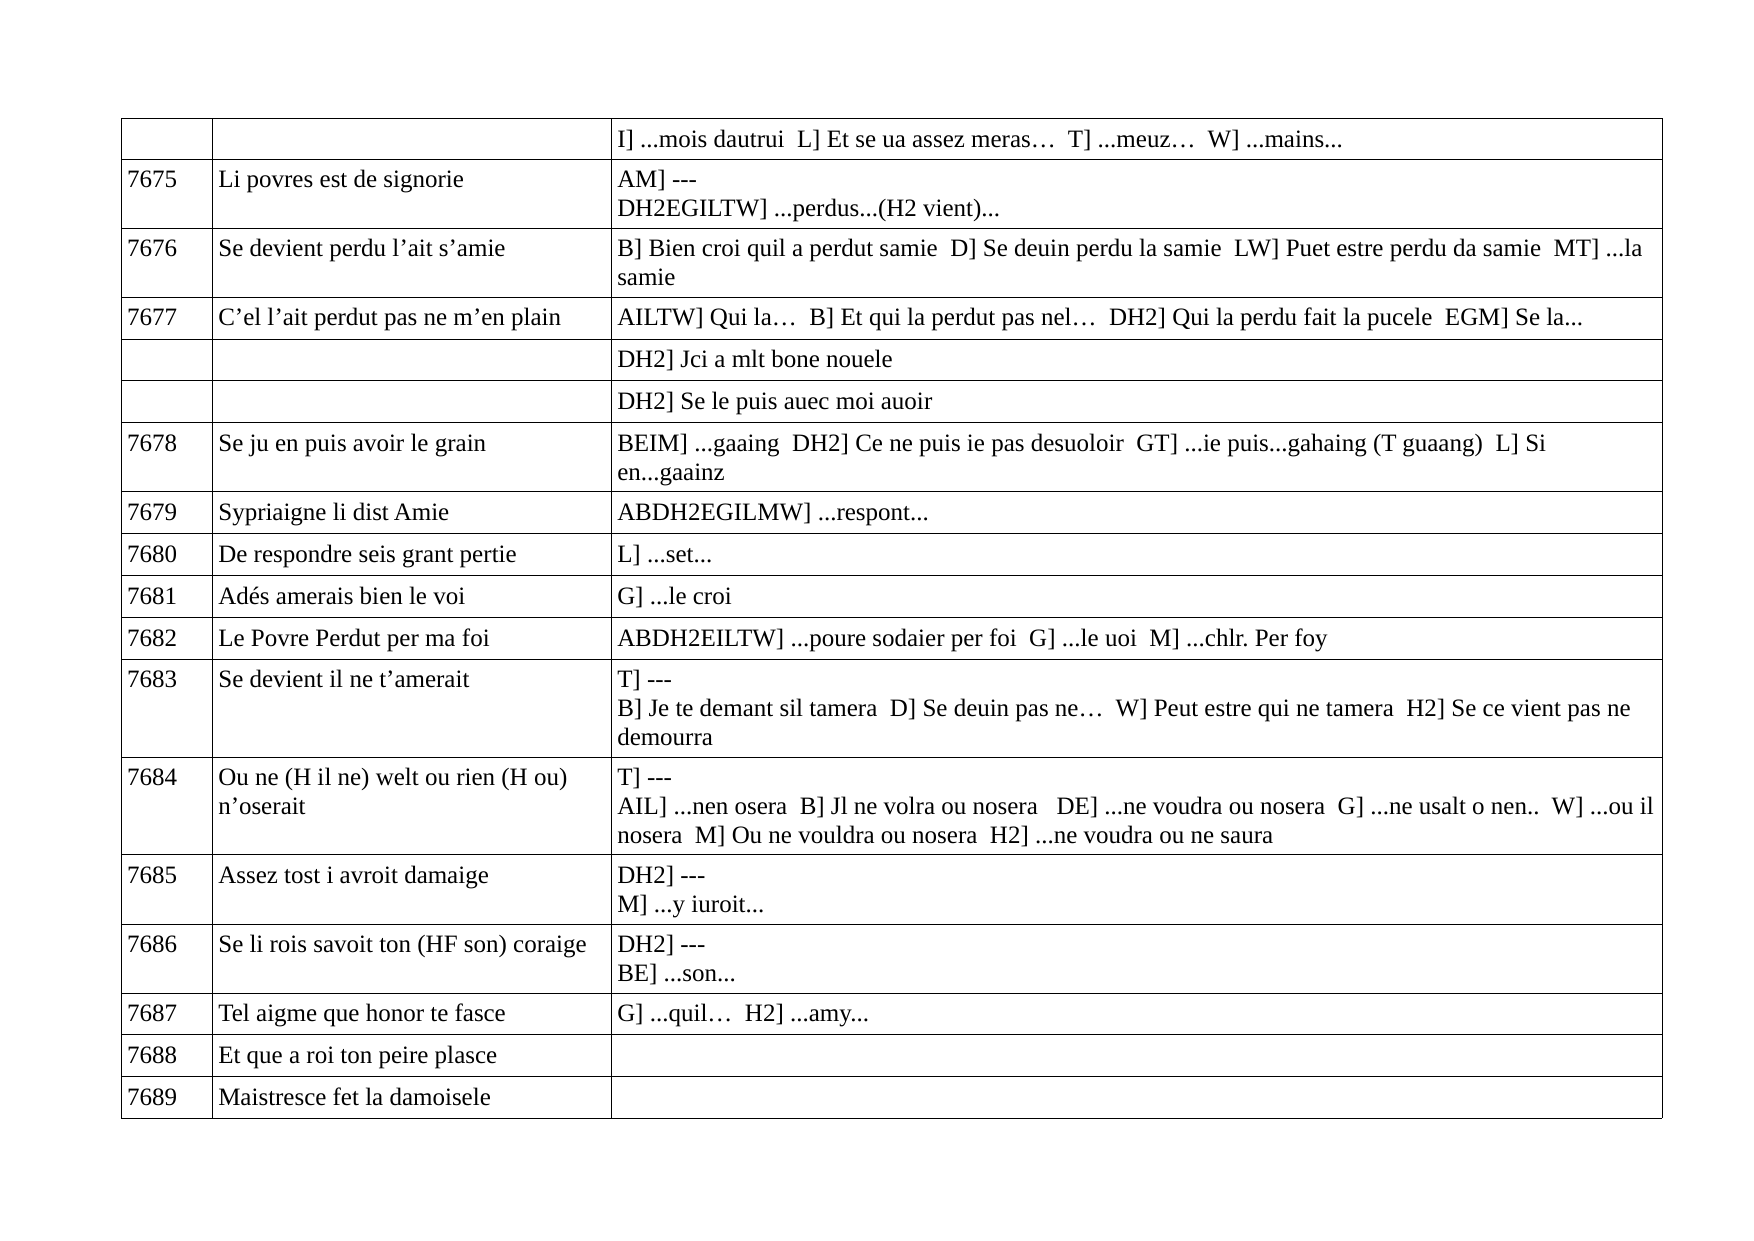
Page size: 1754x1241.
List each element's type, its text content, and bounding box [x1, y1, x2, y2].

table_cell [122, 340, 212, 380]
table_cell Se li rois savoit ton (HF son) coraige [213, 925, 611, 992]
table_cell C’el l’ait perdut pas ne m’en plain [213, 298, 611, 338]
table_cell DH2] --- M] ...y iuroit... [612, 855, 1662, 923]
table_cell Se devient perdu l’ait s’amie [213, 229, 611, 297]
table_cell [612, 1035, 1662, 1076]
table_cell [122, 381, 212, 422]
table_cell G] ...le croi [612, 576, 1662, 617]
table_cell De respondre seis grant pertie [213, 534, 611, 575]
table_cell 7678 [122, 423, 212, 491]
table_cell Adés amerais bien le voi [213, 576, 611, 617]
table_cell Li povres est de signorie [213, 160, 611, 227]
table_cell 7684 [122, 758, 212, 854]
table_cell [213, 340, 611, 380]
table_cell DH2] Jci a mlt bone nouele [612, 340, 1662, 380]
table_cell Le Povre Perdut per ma foi [213, 618, 611, 659]
table_cell [612, 1077, 1662, 1118]
table_cell [122, 119, 212, 158]
table_cell Se ju en puis avoir le grain [213, 423, 611, 491]
table_cell Ou ne (H il ne) welt ou rien (H ou) n’oserait [213, 758, 611, 854]
table_cell T] --- B] Je te demant sil tamera D] Se deuin pas ne… W] Peut estre qui ne tamera H2] Se ce vient pas ne demourra [612, 660, 1662, 757]
table_cell 7686 [122, 925, 212, 992]
table_cell 7688 [122, 1035, 212, 1076]
table_cell B] Bien croi quil a perdut samie D] Se deuin perdu la samie LW] Puet estre perdu da samie MT] ...la samie [612, 229, 1662, 297]
table_cell ABDH2EGILMW] ...respont... [612, 492, 1662, 533]
table_cell AILTW] Qui la… B] Et qui la perdut pas nel… DH2] Qui la perdu fait la pucele EGM] Se la... [612, 298, 1662, 338]
table_cell Assez tost i avroit damaige [213, 855, 611, 923]
table_cell [213, 119, 611, 158]
table_cell 7685 [122, 855, 212, 923]
table_cell 7687 [122, 994, 212, 1034]
table_cell DH2] Se le puis auec moi auoir [612, 381, 1662, 422]
table_cell 7677 [122, 298, 212, 338]
table_cell [213, 381, 611, 422]
table_cell 7683 [122, 660, 212, 757]
table_cell 7682 [122, 618, 212, 659]
table_cell T] --- AIL] ...nen osera B] Jl ne volra ou nosera DE] ...ne voudra ou nosera G] ...ne usalt o nen.. W] ...ou il nosera M] Ou ne vouldra ou nosera H2] ...ne voudra ou ne saura [612, 758, 1662, 854]
table_cell DH2] --- BE] ...son... [612, 925, 1662, 992]
table_cell G] ...quil… H2] ...amy... [612, 994, 1662, 1034]
table_cell Sypriaigne li dist Amie [213, 492, 611, 533]
table_cell 7680 [122, 534, 212, 575]
table_cell I] ...mois dautrui L] Et se ua assez meras… T] ...meuz… W] ...mains... [612, 119, 1662, 158]
table_cell Tel aigme que honor te fasce [213, 994, 611, 1034]
table_cell 7676 [122, 229, 212, 297]
table_cell 7679 [122, 492, 212, 533]
table_cell 7681 [122, 576, 212, 617]
table_cell Se devient il ne t’amerait [213, 660, 611, 757]
table_cell Et que a roi ton peire plasce [213, 1035, 611, 1076]
table_cell ABDH2EILTW] ...poure sodaier per foi G] ...le uoi M] ...chlr. Per foy [612, 618, 1662, 659]
table_cell L] ...set... [612, 534, 1662, 575]
table_cell 7689 [122, 1077, 212, 1118]
table_cell Maistresce fet la damoisele [213, 1077, 611, 1118]
table_cell 7675 [122, 160, 212, 227]
table_cell BEIM] ...gaaing DH2] Ce ne puis ie pas desuoloir GT] ...ie puis...gahaing (T guaang) L] Si en...gaainz [612, 423, 1662, 491]
table_cell AM] --- DH2EGILTW] ...perdus...(H2 vient)... [612, 160, 1662, 227]
